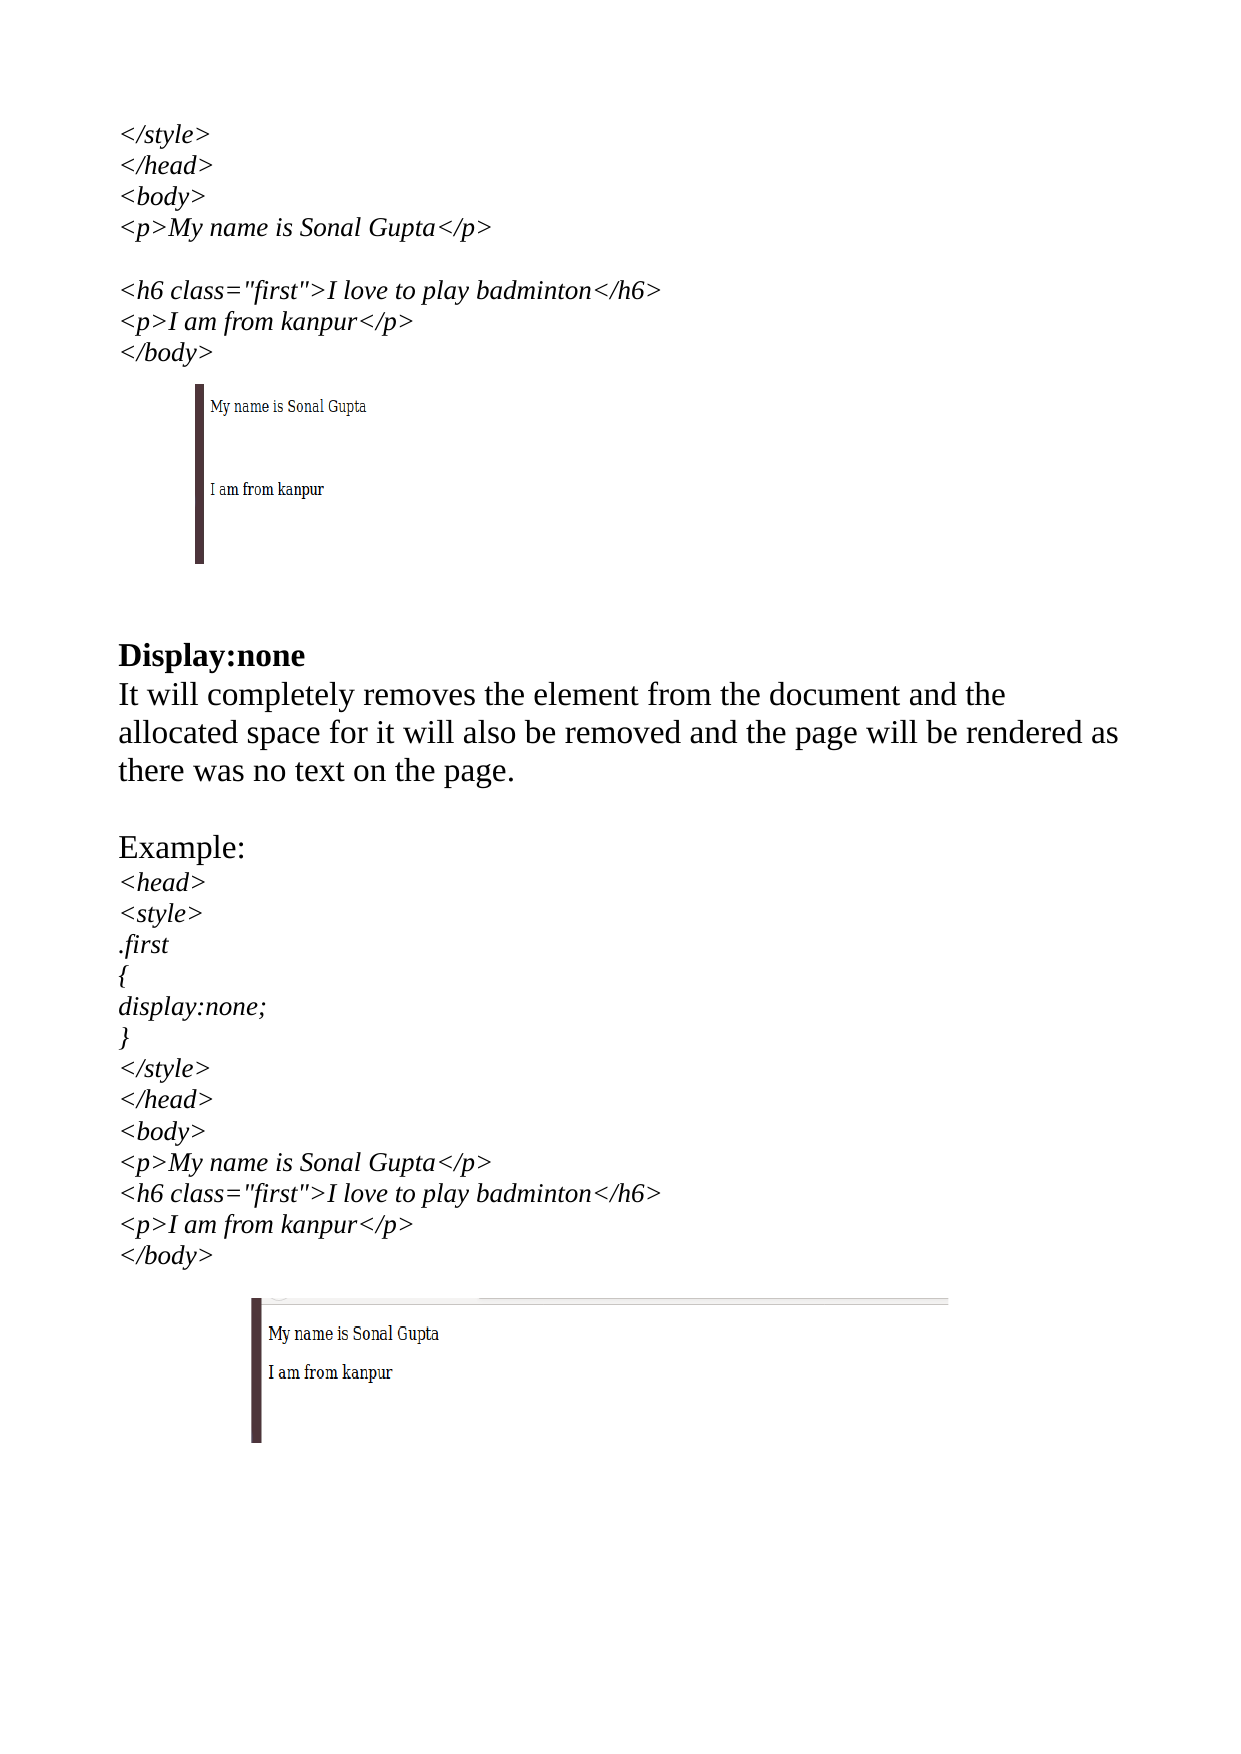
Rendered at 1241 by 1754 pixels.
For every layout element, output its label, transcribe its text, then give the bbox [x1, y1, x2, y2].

text <p>My name is Sonal Gupta</p> [118, 1146, 1122, 1177]
picture [251, 1298, 949, 1439]
text </head> [118, 149, 1122, 180]
text <head> [118, 866, 1122, 897]
text </body> [118, 336, 1122, 367]
text </style> [118, 1052, 1122, 1084]
text <h6 class="first">I love to play badminton</h6> [118, 274, 1122, 305]
text It will completely removes the element from the document and the allocated space for it will also be removed and the page will be rendered as there was no text on the page. [118, 674, 1122, 789]
text .first [118, 928, 1122, 959]
picture [195, 384, 1003, 564]
text display:none; [118, 990, 1122, 1021]
text <style> [118, 897, 1122, 928]
text } [118, 1021, 1122, 1052]
text { [118, 959, 1122, 990]
text <p>I am from kanpur</p> [118, 1208, 1122, 1239]
text <body> [118, 1115, 1122, 1146]
text Example: [118, 827, 1122, 866]
text </head> [118, 1084, 1122, 1115]
text <p>I am from kanpur</p> [118, 305, 1122, 336]
text </body> [118, 1239, 1122, 1271]
text <body> [118, 180, 1122, 212]
text <p>My name is Sonal Gupta</p> [118, 212, 1122, 243]
text <h6 class="first">I love to play badminton</h6> [118, 1177, 1122, 1208]
text </style> [118, 118, 1122, 149]
text Display:none [118, 636, 1122, 674]
